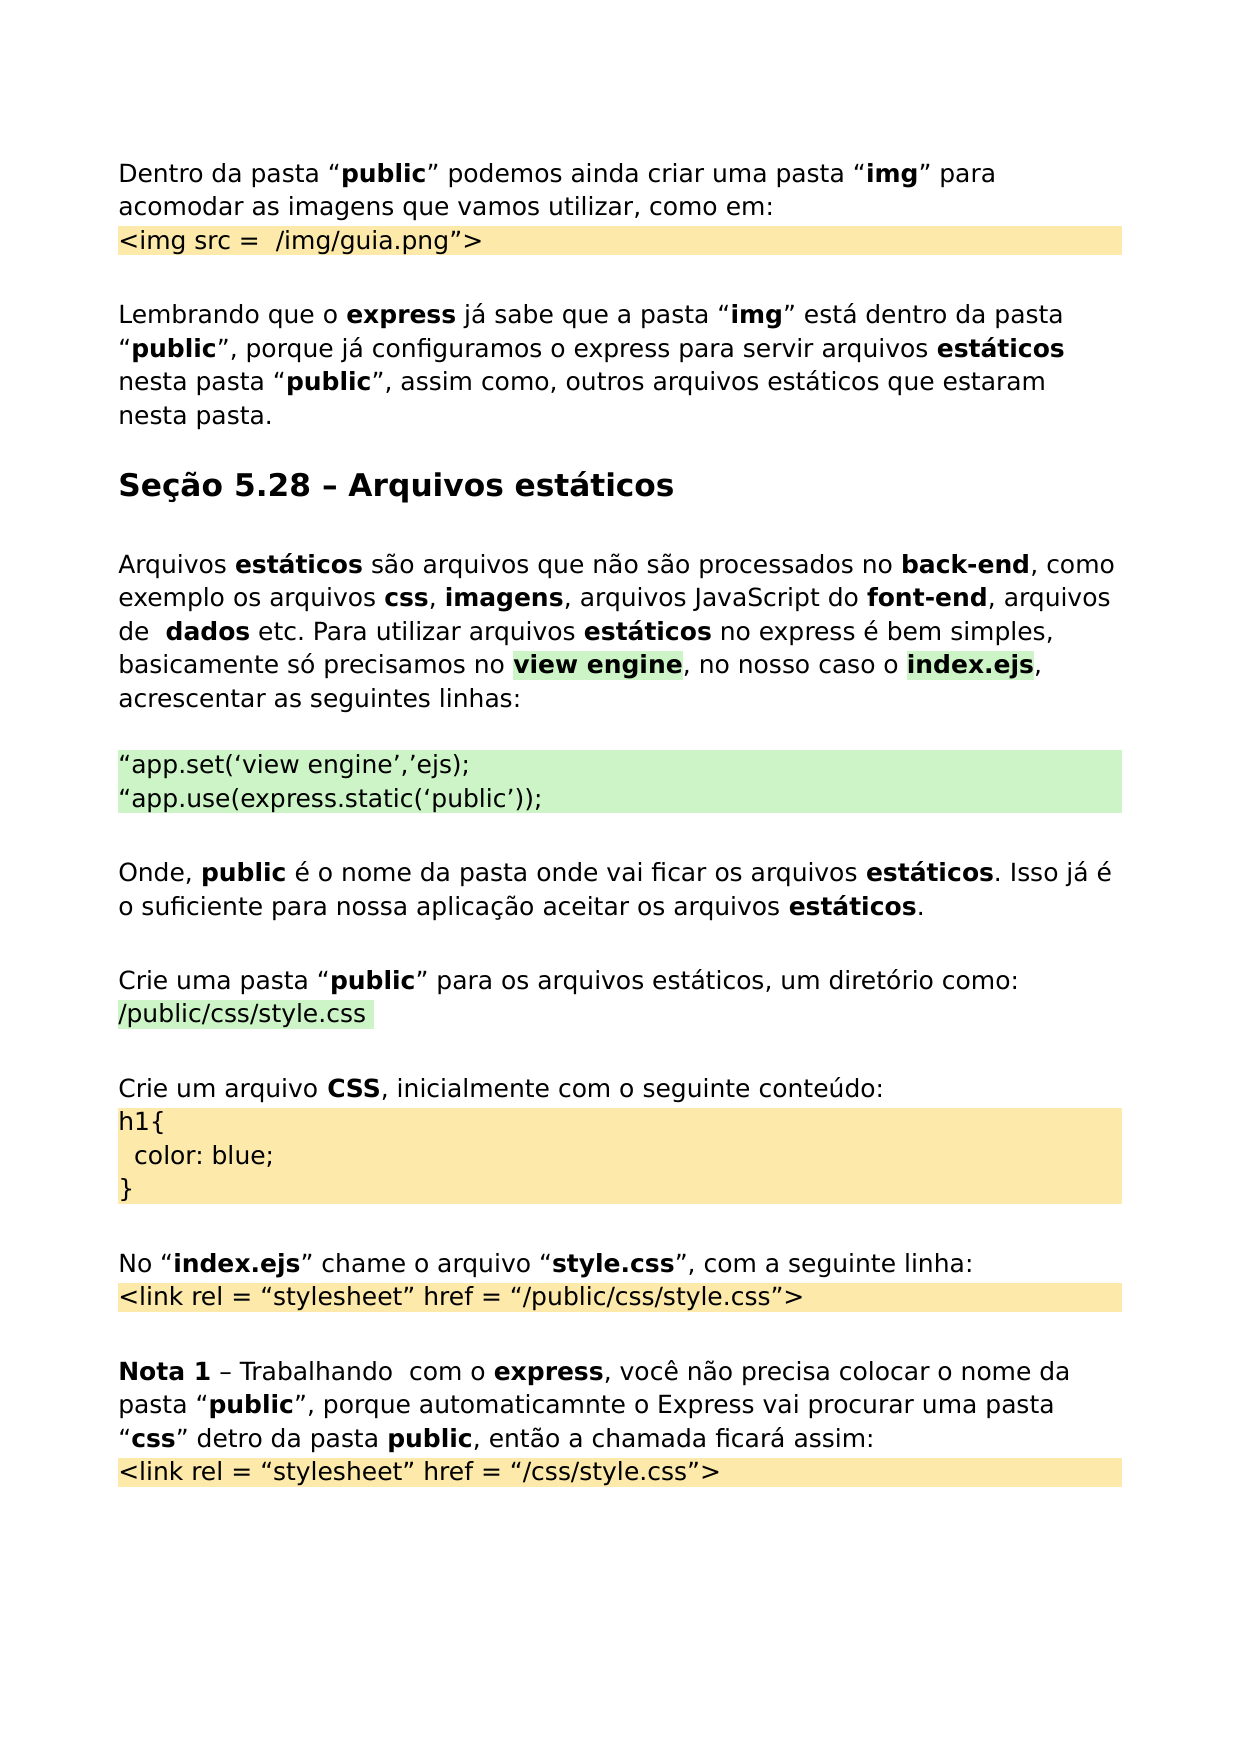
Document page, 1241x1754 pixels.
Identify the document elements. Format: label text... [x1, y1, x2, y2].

text <link rel = “stylesheet” href = “/css/style.css”> [118, 1458, 1122, 1487]
text color: blue; [118, 1141, 1122, 1170]
text /public/css/style.css [118, 1000, 1122, 1029]
text h1{ [118, 1108, 1122, 1137]
text } [118, 1175, 1122, 1204]
text Arquivos estáticos são arquivos que não são processados no back-end, como exemplo os arquivos css, imagens, arquivos JavaScript do font-end, arquivos de dados etc. Para utilizar arquivos estáticos no express é bem simples, basicamente só precisamos no view engine, no nosso caso o index.ejs, acrescentar as seguintes linhas: [118, 550, 1122, 713]
text “app.use(express.static(‘public’)); [118, 784, 1122, 813]
text Seção 5.28 – Arquivos estáticos [118, 467, 1122, 504]
text <link rel = “stylesheet” href = “/public/css/style.css”> [118, 1283, 1122, 1312]
text Onde, public é o nome da pasta onde vai ficar os arquivos estáticos. Isso já é o suficiente para nossa aplicação aceitar os arquivos estáticos. [118, 858, 1122, 921]
text Crie uma pasta “public” para os arquivos estáticos, um diretório como: [118, 966, 1122, 995]
text Dentro da pasta “public” podemos ainda criar uma pasta “img” para acomodar as imagens que vamos utilizar, como em: [118, 159, 1122, 222]
text Crie um arquivo CSS, inicialmente com o seguinte conteúdo: [118, 1074, 1122, 1103]
text “app.set(‘view engine’,’ejs); [118, 750, 1122, 779]
text Lembrando que o express já sabe que a pasta “img” está dentro da pasta “public”, porque já configuramos o express para servir arquivos estáticos nesta pasta “public”, assim como, outros arquivos estáticos que estaram nesta pasta. [118, 300, 1122, 430]
text Nota 1 – Trabalhando com o express, você não precisa colocar o nome da pasta “public”, porque automaticamnte o Express vai procurar uma pasta “css” detro da pasta public, então a chamada ficará assim: [118, 1357, 1122, 1453]
text No “index.ejs” chame o arquivo “style.css”, com a seguinte linha: [118, 1249, 1122, 1278]
text <img src = /img/guia.png”> [118, 226, 1122, 255]
